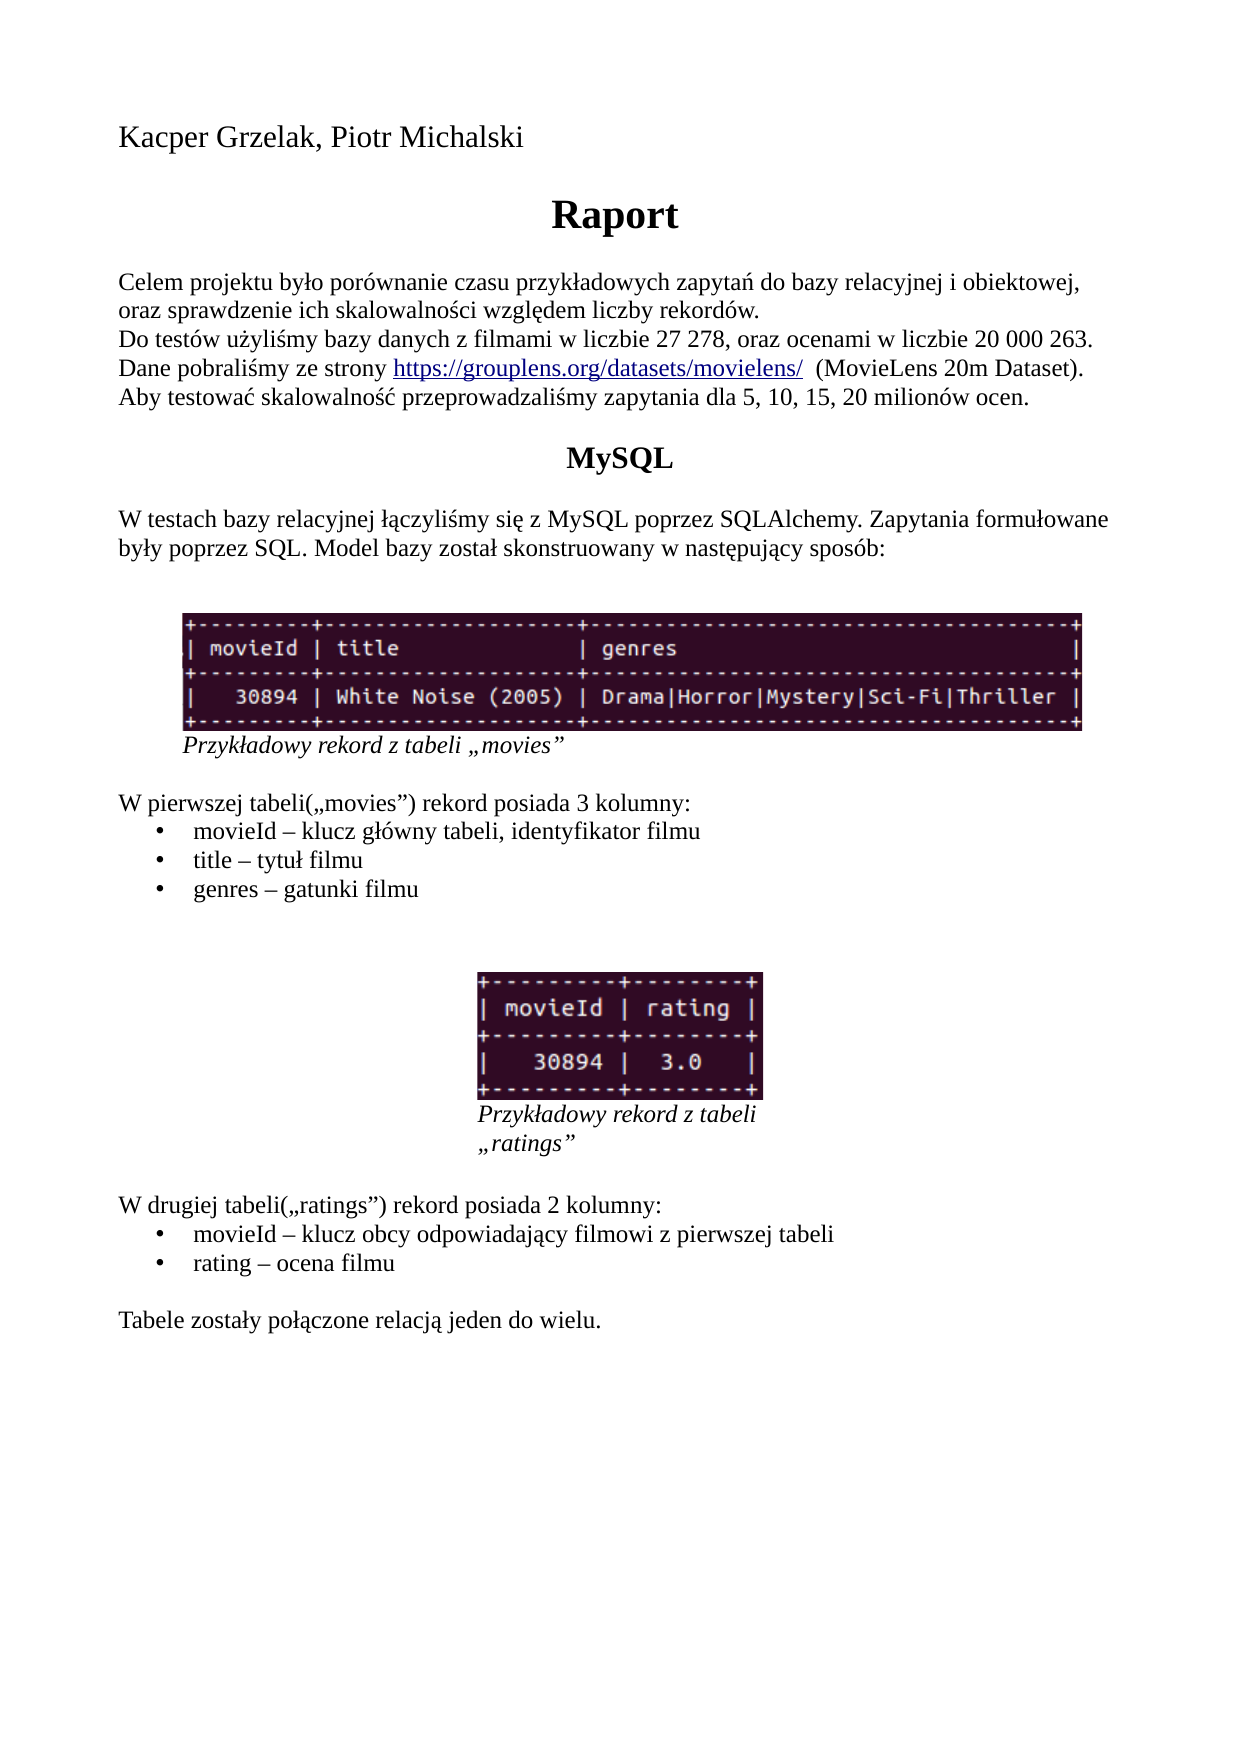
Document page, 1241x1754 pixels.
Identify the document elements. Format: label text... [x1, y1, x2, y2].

text Kacper Grzelak, Piotr Michalski [118, 118, 1122, 154]
text W testach bazy relacyjnej łączyliśmy się z MySQL poprzez SQLAlchemy. Zapytania formułowane były poprzez SQL. Model bazy został skonstruowany w następujący sposób: [118, 504, 1122, 561]
text Tabele zostały połączone relacją jeden do wielu. [118, 1305, 1122, 1334]
text Przykładowy rekord z tabeli „movies” [182, 731, 1082, 759]
list movieId – klucz główny tabeli, identyfikator filmu [156, 816, 1122, 845]
text W pierwszej tabeli(„movies”) rekord posiada 3 kolumny: [118, 788, 1122, 816]
text Celem projektu było porównanie czasu przykładowych zapytań do bazy relacyjnej i obiektowej, oraz sprawdzenie ich skalowalności względem liczby rekordów. [118, 267, 1122, 324]
picture [182, 613, 1083, 731]
list genres – gatunki filmu [156, 874, 1122, 903]
text W drugiej tabeli(„ratings”) rekord posiada 2 kolumny: [118, 1190, 1122, 1219]
text MySQL [118, 439, 1122, 475]
text Do testów użyliśmy bazy danych z filmami w liczbie 27 278, oraz ocenami w liczbie 20 000 263. Dane pobraliśmy ze strony https://grouplens.org/datasets/movielens/ (MovieLens 20m Dataset). Aby testować skalowalność przeprowadzaliśmy zapytania dla 5, 10, 15, 20 milionów ocen. [118, 324, 1122, 410]
list title – tytuł filmu [156, 845, 1122, 874]
list movieId – klucz obcy odpowiadający filmowi z pierwszej tabeli [156, 1219, 1122, 1248]
text Raport [118, 190, 1122, 238]
text Przykładowy rekord z tabeli „ratings” [477, 1100, 763, 1157]
list rating – ocena filmu [156, 1248, 1122, 1276]
picture [477, 972, 764, 1100]
